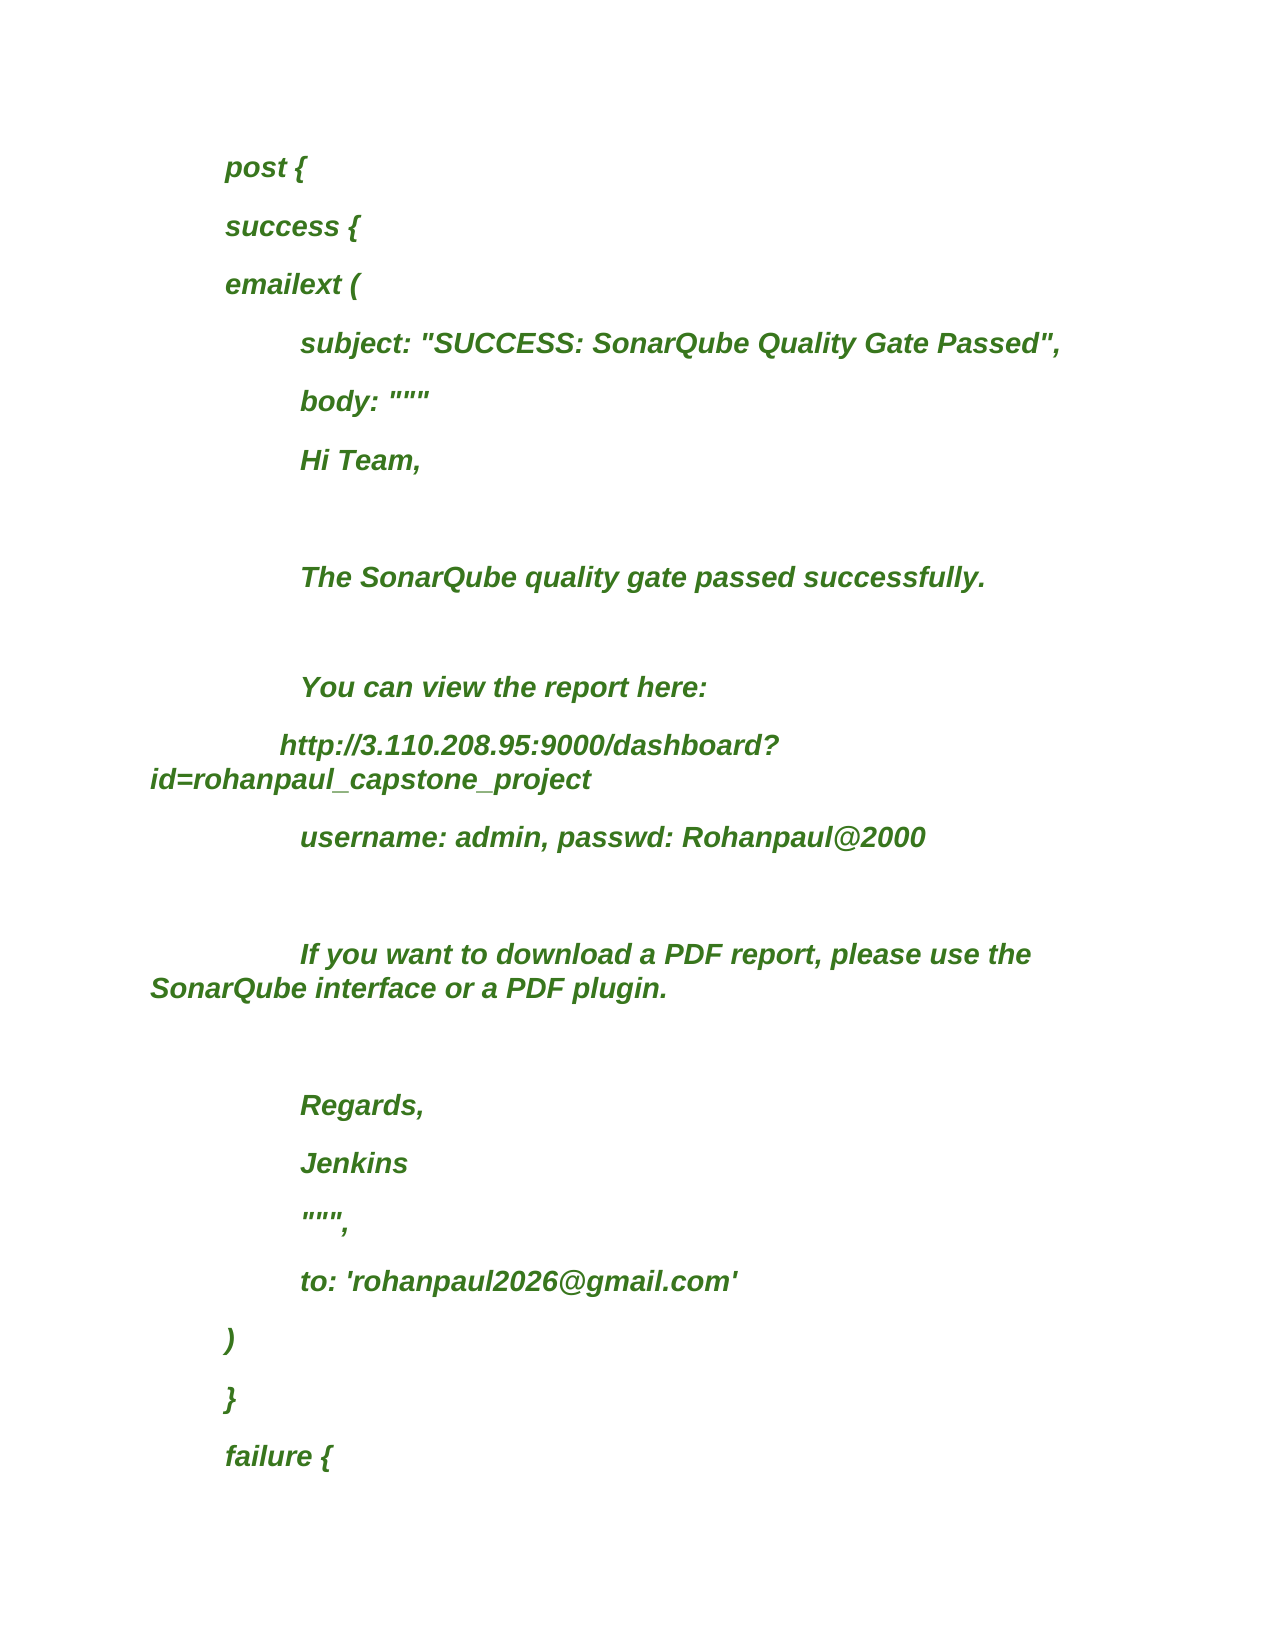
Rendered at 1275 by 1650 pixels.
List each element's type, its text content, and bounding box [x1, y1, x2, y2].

text Hi Team, [150, 443, 1125, 476]
text """, [150, 1205, 1125, 1239]
text post { [150, 150, 1125, 183]
text to: 'rohanpaul2026@gmail.com' [150, 1264, 1125, 1297]
text } [150, 1381, 1125, 1414]
text The SonarQube quality gate passed successfully. [150, 560, 1125, 593]
text subject: "SUCCESS: SonarQube Quality Gate Passed", [150, 326, 1125, 359]
text If you want to download a PDF report, please use the SonarQube interface or a PDF plugin. [150, 937, 1125, 1004]
text emailext ( [150, 267, 1125, 301]
text Regards, [150, 1088, 1125, 1122]
text username: admin, passwd: Rohanpaul@2000 [150, 820, 1125, 854]
text http://3.110.208.95:9000/dashboard?id=rohanpaul_capstone_project [150, 728, 1125, 795]
text You can view the report here: [150, 670, 1125, 703]
text ) [150, 1322, 1125, 1356]
text body: """ [150, 384, 1125, 418]
text failure { [150, 1439, 1125, 1473]
text Jenkins [150, 1147, 1125, 1180]
text success { [150, 208, 1125, 242]
